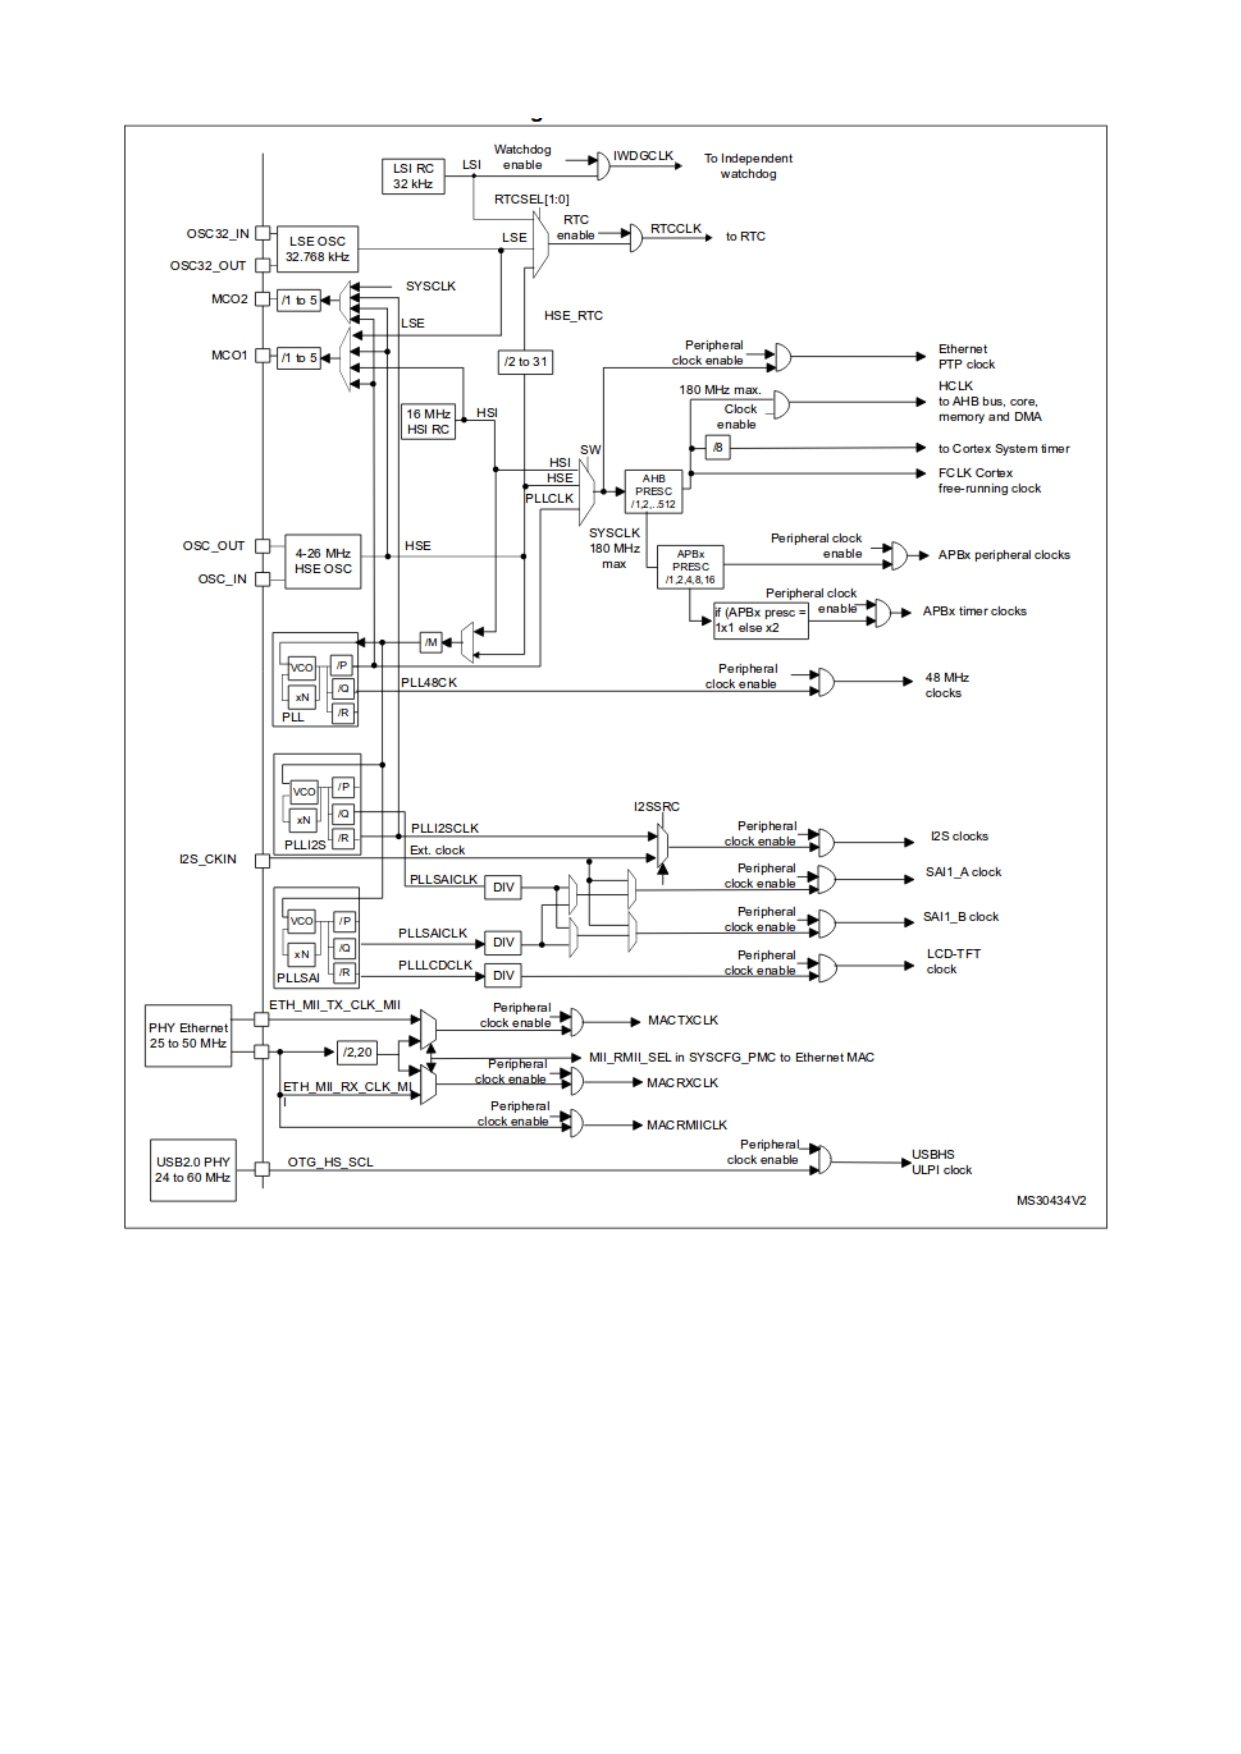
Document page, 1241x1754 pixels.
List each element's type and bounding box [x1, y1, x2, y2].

picture [118, 118, 1123, 1237]
